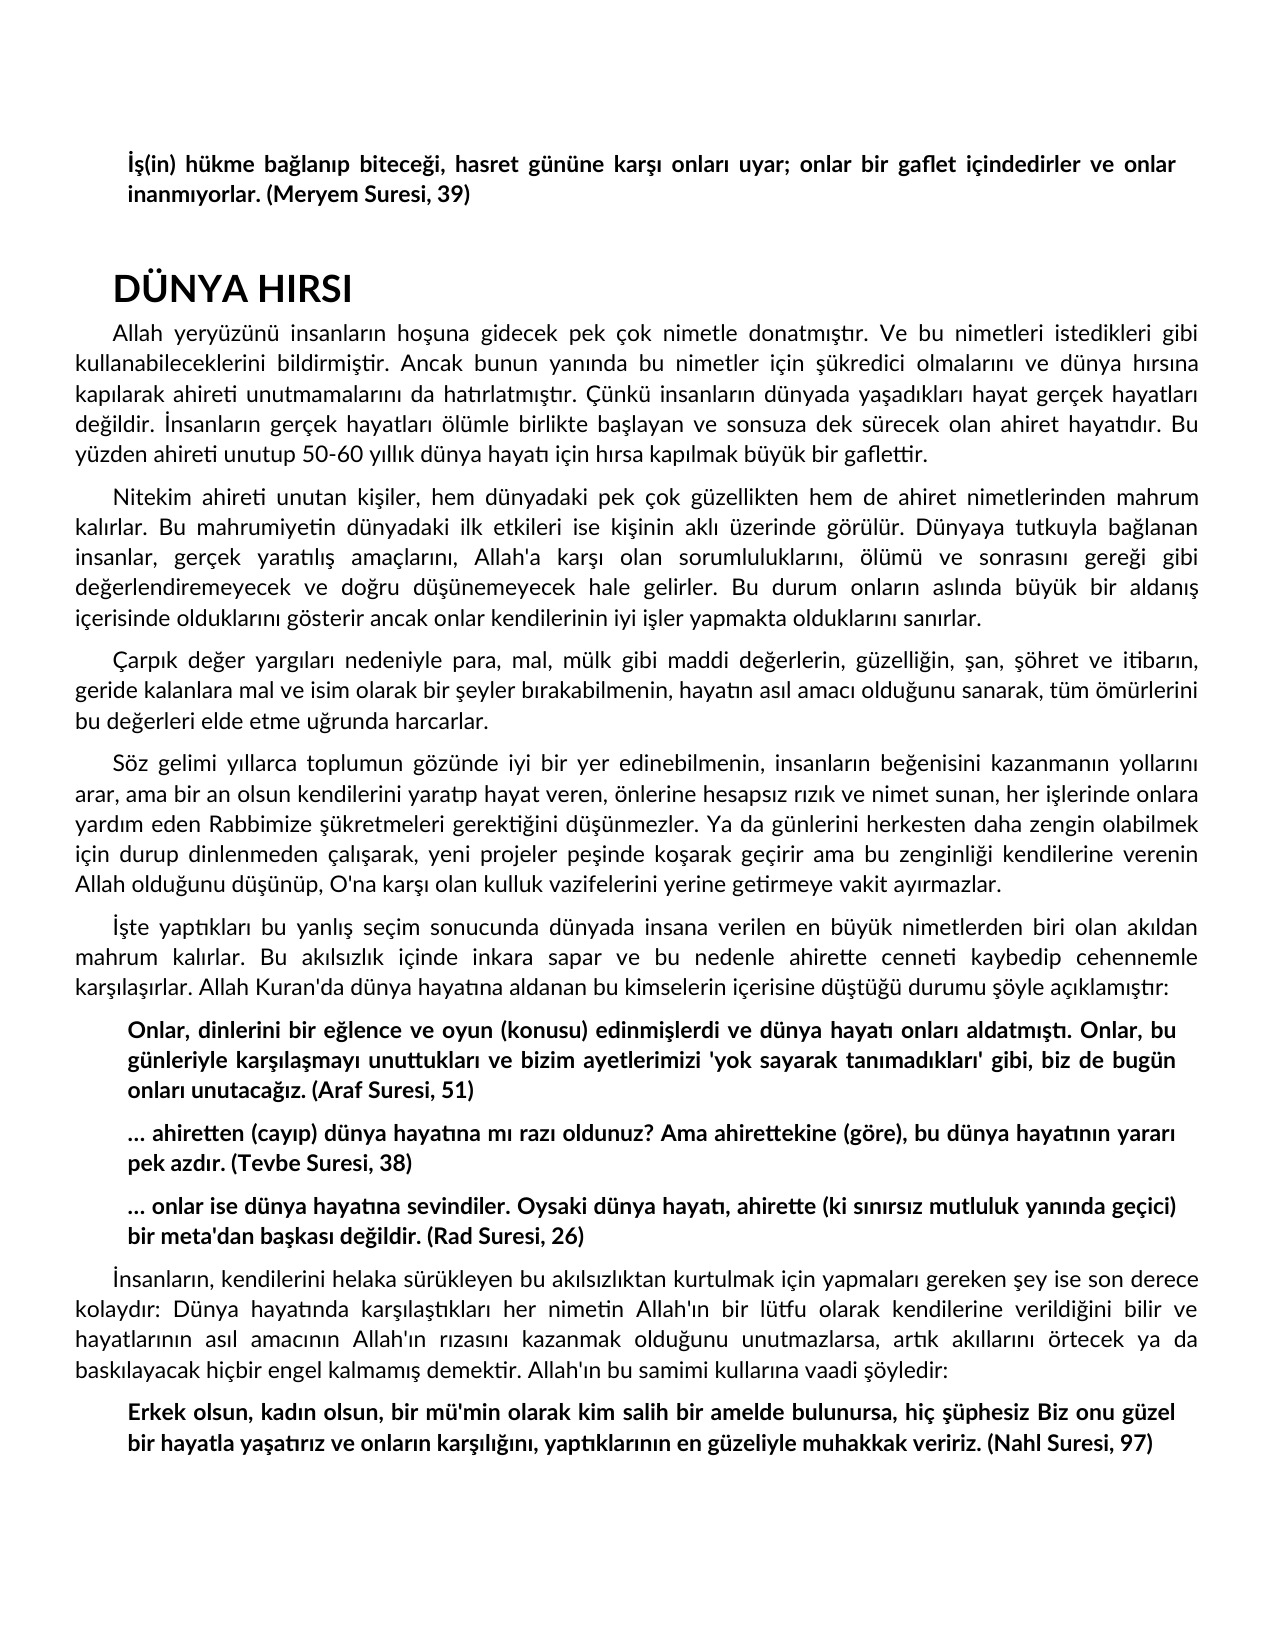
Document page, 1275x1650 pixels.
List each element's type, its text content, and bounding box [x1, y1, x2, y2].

text … onlar ise dünya hayatına sevindiler. Oysaki dünya hayatı, ahirette (ki sınırsız mutluluk yanında geçici) bir meta'dan başkası değildir. (Rad Suresi, 26) [127, 1192, 1177, 1249]
text İnsanların, kendilerini helaka sürükleyen bu akılsızlıktan kurtulmak için yapmaları gereken şey ise son derece kolaydır: Dünya hayatında karşılaştıkları her nimetin Allah'ın bir lütfu olarak kendilerine verildiğini bilir ve hayatlarının asıl amacının Allah'ın rızasını kazanmak olduğunu unutmazlarsa, artık akıllarını örtecek ya da baskılayacak hiçbir engel kalmamış demektir. Allah'ın bu samimi kullarına vaadi şöyledir: [75, 1265, 1200, 1383]
text Nitekim ahireti unutan kişiler, hem dünyadaki pek çok güzellikten hem de ahiret nimetlerinden mahrum kalırlar. Bu mahrumiyetin dünyadaki ilk etkileri ise kişinin aklı üzerinde görülür. Dünyaya tutkuyla bağlanan insanlar, gerçek yaratılış amaçlarını, Allah'a karşı olan sorumluluklarını, ölümü ve sonrasını gereği gibi değerlendiremeyecek ve doğru düşünemeyecek hale gelirler. Bu durum onların aslında büyük bir aldanış içerisinde olduklarını gösterir ancak onlar kendilerinin iyi işler yapmakta olduklarını sanırlar. [75, 482, 1200, 631]
text Söz gelimi yıllarca toplumun gözünde iyi bir yer edinebilmenin, insanların beğenisini kazanmanın yollarını arar, ama bir an olsun kendilerini yaratıp hayat veren, önlerine hesapsız rızık ve nimet sunan, her işlerinde onlara yardım eden Rabbimize şükretmeleri gerektiğini düşünmezler. Ya da günlerini herkesten daha zengin olabilmek için durup dinlenmeden çalışarak, yeni projeler peşinde koşarak geçirir ama bu zenginliği kendilerine verenin Allah olduğunu düşünüp, O'na karşı olan kulluk vazifelerini yerine getirmeye vakit ayırmazlar. [75, 749, 1200, 897]
text Onlar, dinlerini bir eğlence ve oyun (konusu) edinmişlerdi ve dünya hayatı onları aldatmıştı. Onlar, bu günleriyle karşılaşmayı unuttukları ve bizim ayetlerimizi 'yok sayarak tanımadıkları' gibi, biz de bugün onları unutacağız. (Araf Suresi, 51) [127, 1016, 1177, 1104]
text Erkek olsun, kadın olsun, bir mü'min olarak kim salih bir amelde bulunursa, hiç şüphesiz Biz onu güzel bir hayatla yaşatırız ve onların karşılığını, yaptıklarının en güzeliyle muhakkak veririz. (Nahl Suresi, 97) [127, 1398, 1177, 1456]
subtitle DÜNYA HIRSI [112, 266, 1200, 311]
text Çarpık değer yargıları nedeniyle para, mal, mülk gibi maddi değerlerin, güzelliğin, şan, şöhret ve itibarın, geride kalanlara mal ve isim olarak bir şeyler bırakabilmenin, hayatın asıl amacı olduğunu sanarak, tüm ömürlerini bu değerleri elde etme uğrunda harcarlar. [75, 646, 1200, 734]
text İş(in) hükme bağlanıp biteceği, hasret gününe karşı onları uyar; onlar bir gaflet içindedirler ve onlar inanmıyorlar. (Meryem Suresi, 39) [127, 150, 1177, 208]
text Allah yeryüzünü insanların hoşuna gidecek pek çok nimetle donatmıştır. Ve bu nimetleri istedikleri gibi kullanabileceklerini bildirmiştir. Ancak bunun yanında bu nimetler için şükredici olmalarını ve dünya hırsına kapılarak ahireti unutmamalarını da hatırlatmıştır. Çünkü insanların dünyada yaşadıkları hayat gerçek hayatları değildir. İnsanların gerçek hayatları ölümle birlikte başlayan ve sonsuza dek sürecek olan ahiret hayatıdır. Bu yüzden ahireti unutup 50-60 yıllık dünya hayatı için hırsa kapılmak büyük bir gaflettir. [75, 319, 1200, 467]
text İşte yaptıkları bu yanlış seçim sonucunda dünyada insana verilen en büyük nimetlerden biri olan akıldan mahrum kalırlar. Bu akılsızlık içinde inkara sapar ve bu nedenle ahirette cenneti kaybedip cehennemle karşılaşırlar. Allah Kuran'da dünya hayatına aldanan bu kimselerin içerisine düştüğü durumu şöyle açıklamıştır: [75, 913, 1200, 1001]
text … ahiretten (cayıp) dünya hayatına mı razı oldunuz? Ama ahirettekine (göre), bu dünya hayatının yararı pek azdır. (Tevbe Suresi, 38) [127, 1119, 1177, 1177]
